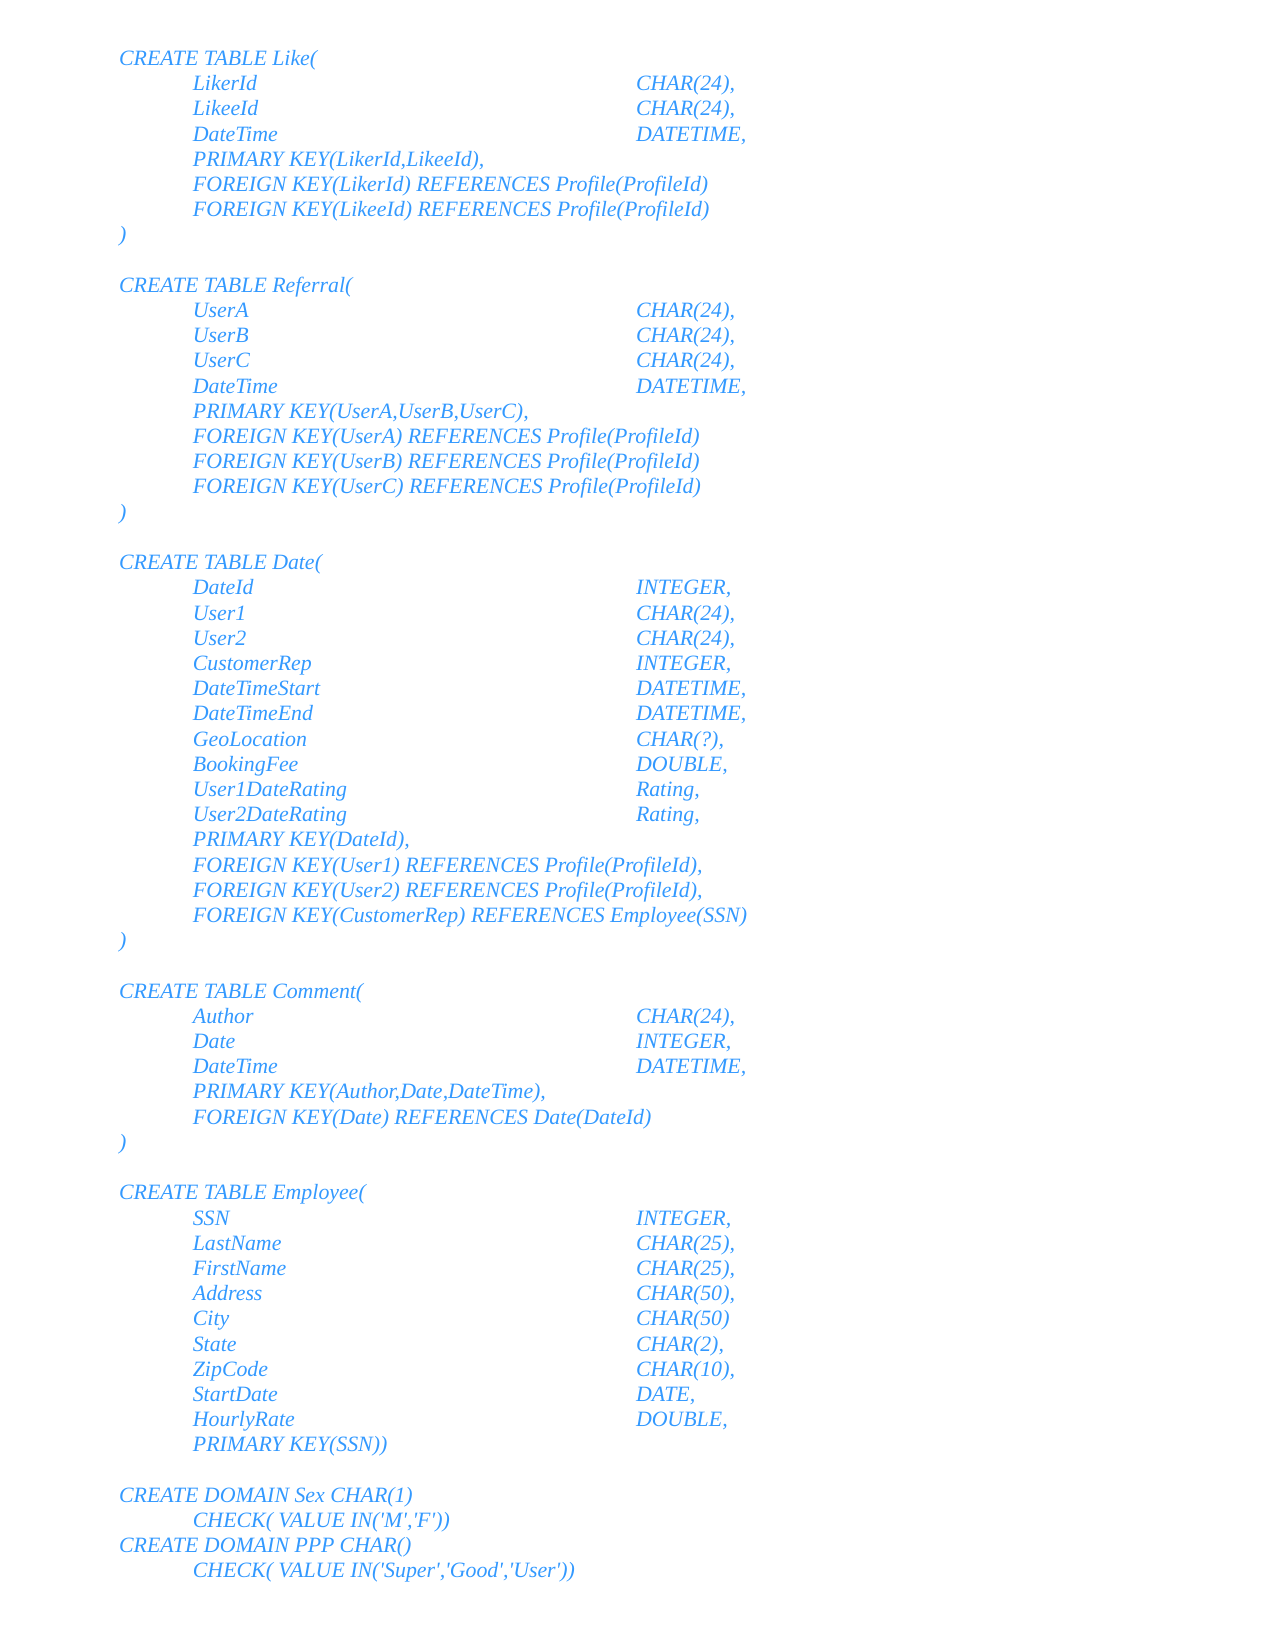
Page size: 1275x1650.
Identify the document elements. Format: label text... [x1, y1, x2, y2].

text User1DateRating Rating, [119, 776, 1230, 801]
text FOREIGN KEY(UserA) REFERENCES Profile(ProfileId) [119, 423, 1230, 448]
text FOREIGN KEY(UserC) REFERENCES Profile(ProfileId) [119, 473, 1230, 499]
text FOREIGN KEY(LikerId) REFERENCES Profile(ProfileId) [119, 171, 1230, 196]
text FOREIGN KEY(Date) REFERENCES Date(DateId) [119, 1104, 1230, 1129]
text PRIMARY KEY(SSN)) [119, 1431, 1230, 1457]
text DateTimeStart DATETIME, [119, 675, 1230, 700]
text PRIMARY KEY(UserA,UserB,UserC), [119, 398, 1230, 423]
text City CHAR(50) [119, 1305, 1230, 1331]
text ) [119, 927, 1230, 952]
text FOREIGN KEY(UserB) REFERENCES Profile(ProfileId) [119, 448, 1230, 473]
text DateTime DATETIME, [119, 373, 1230, 398]
text CREATE TABLE Employee( [119, 1179, 1230, 1204]
text State CHAR(2), [119, 1331, 1230, 1356]
text CustomerRep INTEGER, [119, 650, 1230, 675]
text FirstName CHAR(25), [119, 1255, 1230, 1280]
text DateTime DATETIME, [119, 121, 1230, 146]
text GeoLocation CHAR(?), [119, 726, 1230, 751]
text CREATE DOMAIN Sex CHAR(1) [119, 1482, 1230, 1507]
text FOREIGN KEY(LikeeId) REFERENCES Profile(ProfileId) [119, 196, 1230, 221]
text LikerId CHAR(24), [119, 70, 1230, 95]
text HourlyRate DOUBLE, [119, 1406, 1230, 1431]
text CREATE TABLE Date( [119, 549, 1230, 574]
text LikeeId CHAR(24), [119, 95, 1230, 121]
text BookingFee DOUBLE, [119, 751, 1230, 776]
text Date INTEGER, [119, 1028, 1230, 1053]
text CREATE DOMAIN PPP CHAR() [119, 1532, 1230, 1557]
text UserA CHAR(24), [119, 297, 1230, 322]
text User2 CHAR(24), [119, 625, 1230, 650]
text UserB CHAR(24), [119, 322, 1230, 347]
text LastName CHAR(25), [119, 1230, 1230, 1255]
text ) [119, 499, 1230, 524]
text Address CHAR(50), [119, 1280, 1230, 1305]
text ZipCode CHAR(10), [119, 1356, 1230, 1381]
text CREATE TABLE Like( [119, 45, 1230, 70]
text FOREIGN KEY(User1) REFERENCES Profile(ProfileId), [119, 852, 1230, 877]
text CHECK( VALUE IN('M','F')) [119, 1507, 1230, 1532]
text DateId INTEGER, [119, 574, 1230, 599]
text CREATE TABLE Comment( [119, 978, 1230, 1003]
text DateTimeEnd DATETIME, [119, 700, 1230, 726]
text PRIMARY KEY(LikerId,LikeeId), [119, 146, 1230, 171]
text User1 CHAR(24), [119, 599, 1230, 625]
text PRIMARY KEY(Author,Date,DateTime), [119, 1078, 1230, 1104]
text FOREIGN KEY(CustomerRep) REFERENCES Employee(SSN) [119, 902, 1230, 927]
text ) [119, 221, 1230, 247]
text FOREIGN KEY(User2) REFERENCES Profile(ProfileId), [119, 877, 1230, 902]
text CREATE TABLE Referral( [119, 272, 1230, 297]
text StartDate DATE, [119, 1381, 1230, 1406]
text ) [119, 1129, 1230, 1154]
text SSN INTEGER, [119, 1204, 1230, 1230]
text DateTime DATETIME, [119, 1053, 1230, 1078]
text UserC CHAR(24), [119, 347, 1230, 373]
text PRIMARY KEY(DateId), [119, 826, 1230, 852]
text User2DateRating Rating, [119, 801, 1230, 826]
text Author CHAR(24), [119, 1003, 1230, 1028]
text CHECK( VALUE IN('Super','Good','User')) [119, 1557, 1230, 1583]
